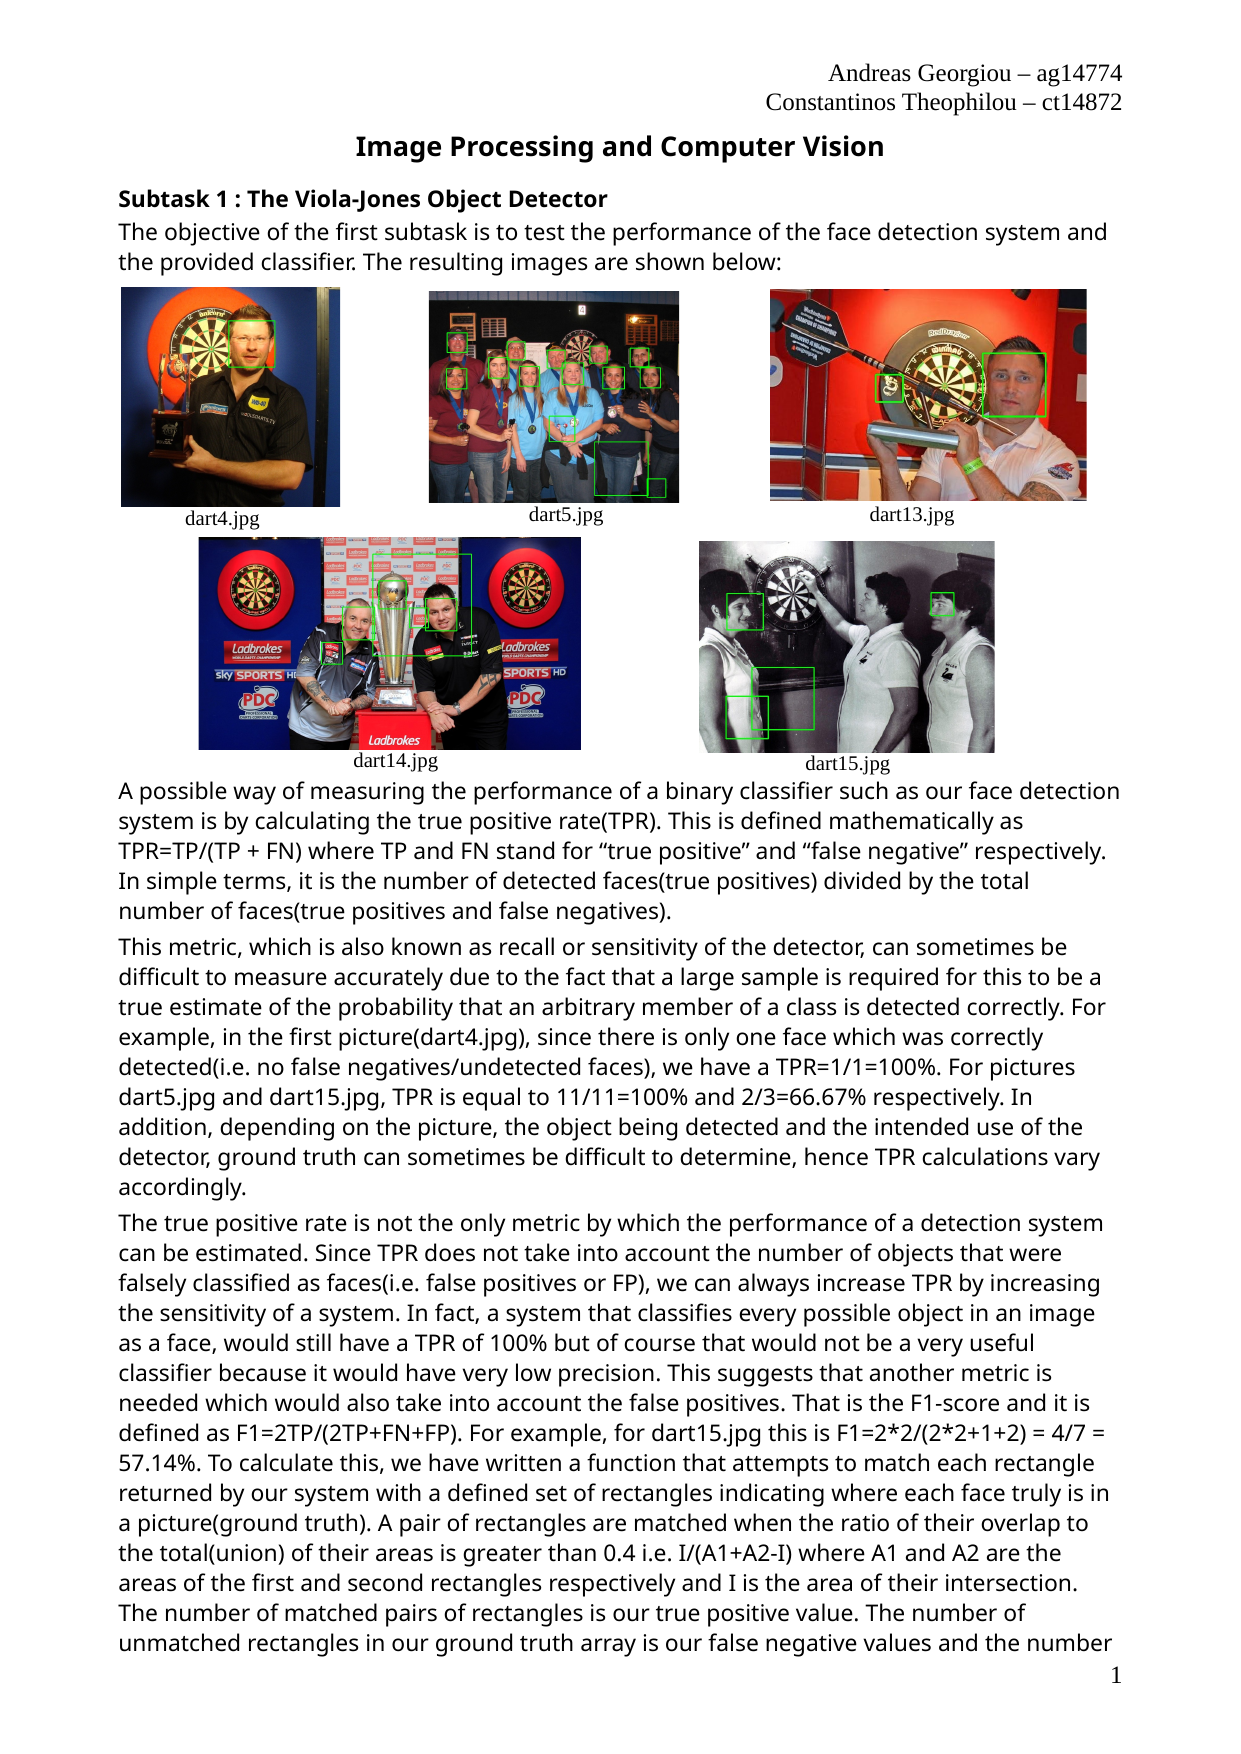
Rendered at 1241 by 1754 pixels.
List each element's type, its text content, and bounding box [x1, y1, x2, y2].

text This metric, which is also known as recall or sensitivity of the detector, can sometimes be difficult to measure accurately due to the fact that a large sample is required for this to be a true estimate of the probability that an arbitrary member of a class is detected correctly. For example, in the first picture(dart4.jpg), since there is only one face which was correctly detected(i.e. no false negatives/undetected faces), we have a TPR=1/1=100%. For pictures dart5.jpg and dart15.jpg, TPR is equal to 11/11=100% and 2/3=66.67% respectively. In addition, depending on the picture, the object being detected and the intended use of the detector, ground truth can sometimes be difficult to determine, hence TPR calculations vary accordingly. [118, 931, 1122, 1201]
picture [699, 541, 995, 753]
picture [770, 289, 1087, 501]
picture [428, 291, 680, 503]
text Subtask 1 : The Viola-Jones Object Detector [118, 183, 1122, 214]
text Image Processing and Computer Vision [118, 127, 1122, 164]
text The objective of the first subtask is to test the performance of the face detection system and the provided classifier. The resulting images are shown below: [118, 217, 1122, 277]
text A possible way of measuring the performance of a binary classifier such as our face detection system is by calculating the true positive rate(TPR). This is defined mathematically as TPR=TP/(TP + FN) where TP and FN stand for “true positive” and “false negative” respectively. In simple terms, it is the number of detected faces(true positives) divided by the total number of faces(true positives and false negatives). [118, 775, 1122, 925]
text The true positive rate is not the only metric by which the performance of a detection system can be estimated. Since TPR does not take into account the number of objects that were falsely classified as faces(i.e. false positives or FP), we can always increase TPR by increasing the sensitivity of a system. In fact, a system that classifies every possible object in an image as a face, would still have a TPR of 100% but of course that would not be a very useful classifier because it would have very low precision. This suggests that another metric is needed which would also take into account the false positives. That is the F1-score and it is defined as F1=2TP/(2TP+FN+FP). For example, for dart15.jpg this is F1=2*2/(2*2+1+2) = 4/7 = 57.14%. To calculate this, we have written a function that attempts to match each rectangle returned by our system with a defined set of rectangles indicating where each face truly is in a picture(ground truth). A pair of rectangles are matched when the ratio of their overlap to the total(union) of their areas is greater than 0.4 i.e. I/(A1+A2-I) where A1 and A2 are the areas of the first and second rectangles respectively and I is the area of their intersection. The number of matched pairs of rectangles is our true positive value. The number of unmatched rectangles in our ground truth array is our false negative values and the number [118, 1207, 1122, 1657]
picture [121, 287, 340, 507]
picture [198, 537, 581, 750]
